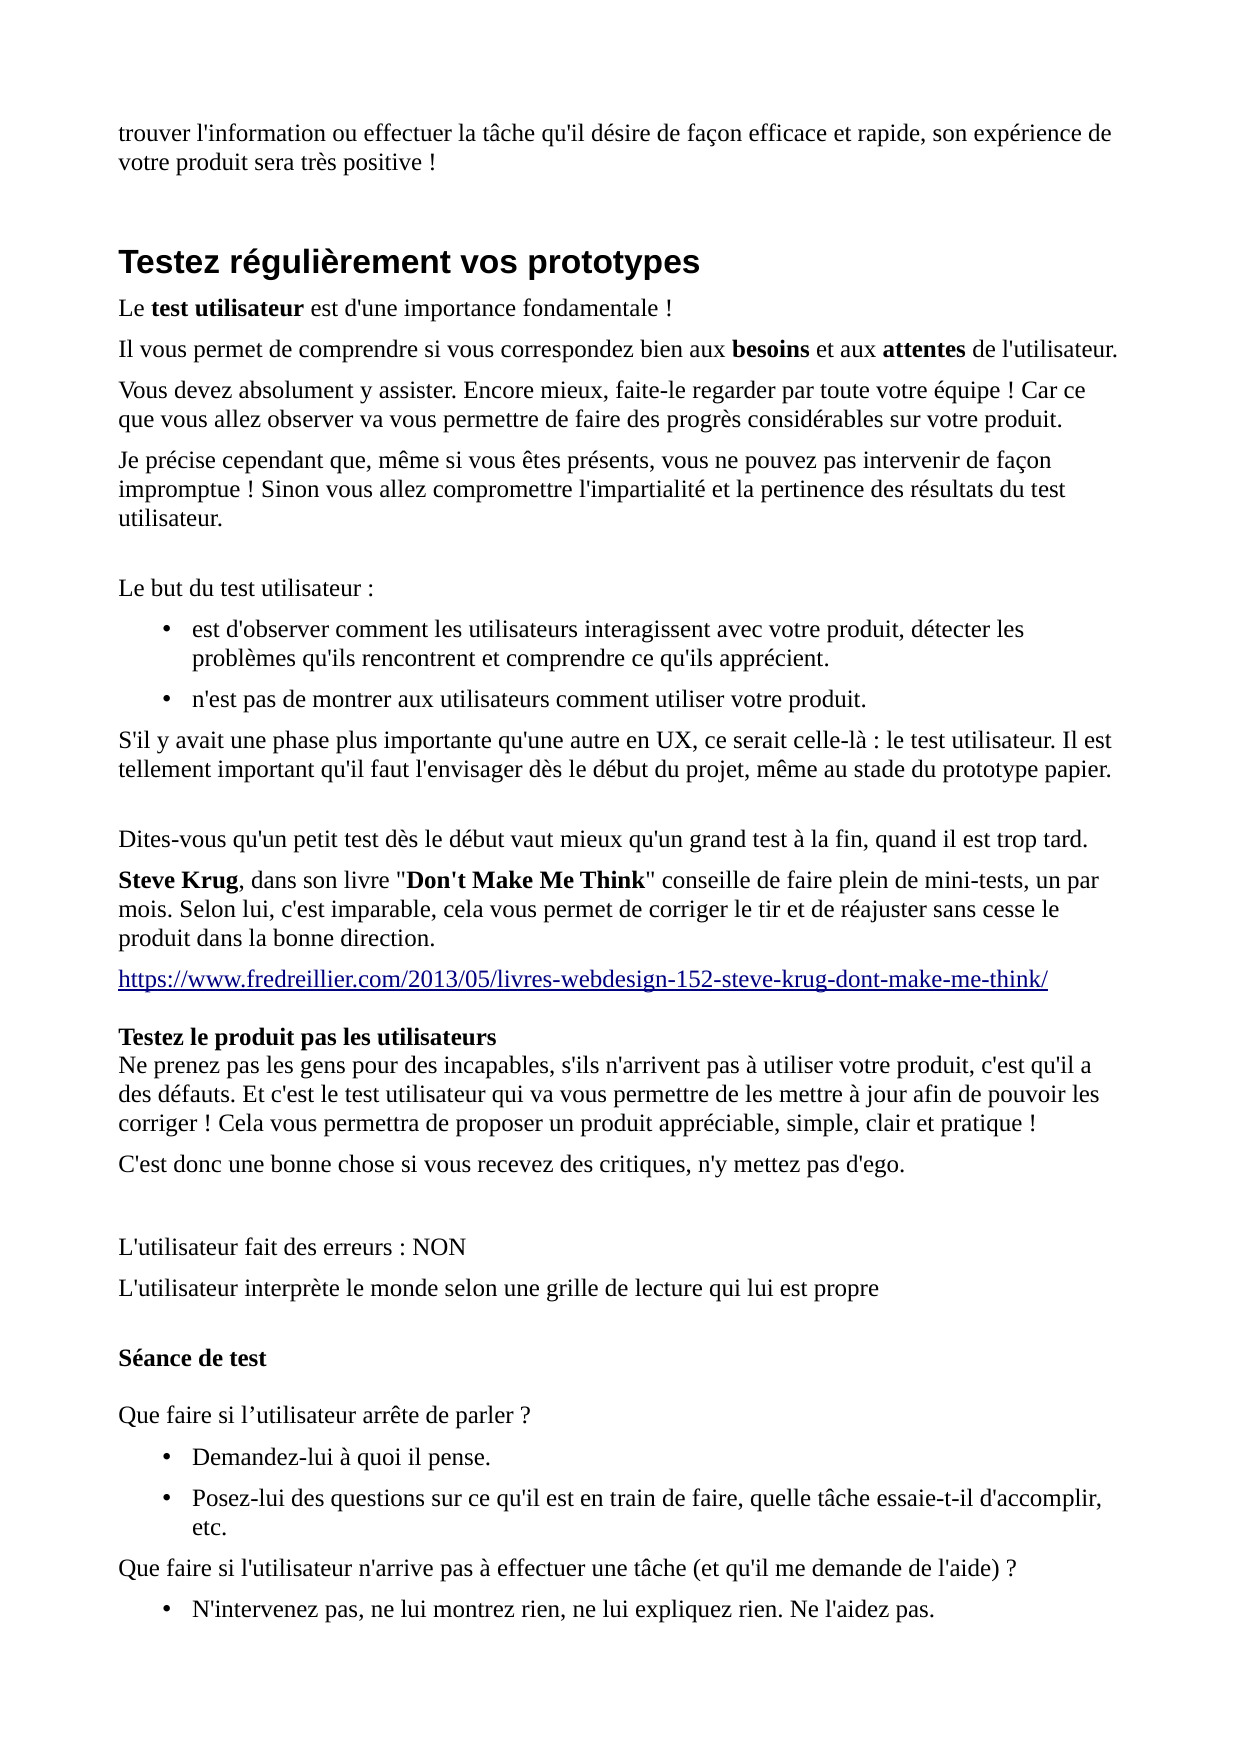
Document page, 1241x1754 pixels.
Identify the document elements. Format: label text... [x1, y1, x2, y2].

text Que faire si l’utilisateur arrête de parler ? [118, 1401, 1122, 1429]
list n'est pas de montrer aux utilisateurs comment utiliser votre produit. [162, 684, 1122, 713]
list est d'observer comment les utilisateurs interagissent avec votre produit, détecter les problèmes qu'ils rencontrent et comprendre ce qu'ils apprécient. [162, 614, 1122, 672]
text Séance de test [118, 1343, 1122, 1372]
list N'intervenez pas, ne lui montrez rien, ne lui expliquez rien. Ne l'aidez pas. [162, 1594, 1122, 1623]
text Testez le produit pas les utilisateurs [118, 1022, 1122, 1051]
text Le but du test utilisateur : [118, 573, 1122, 602]
list Demandez-lui à quoi il pense. [162, 1442, 1122, 1471]
text Steve Krug, dans son livre "Don't Make Me Think" conseille de faire plein de mini-tests, un par mois. Selon lui, c'est imparable, cela vous permet de corriger le tir et de réajuster sans cesse le produit dans la bonne direction. [118, 866, 1122, 952]
text L'utilisateur interprète le monde selon une grille de lecture qui lui est propre [118, 1273, 1122, 1302]
text https://www.fredreillier.com/2013/05/livres-webdesign-152-steve-krug-dont-make-me-think/ [118, 964, 1122, 993]
list Posez-lui des questions sur ce qu'il est en train de faire, quelle tâche essaie-t-il d'accomplir, etc. [162, 1483, 1122, 1541]
text L'utilisateur fait des erreurs : NON [118, 1232, 1122, 1261]
text Dites-vous qu'un petit test dès le début vaut mieux qu'un grand test à la fin, quand il est trop tard. [118, 824, 1122, 853]
text trouver l'information ou effectuer la tâche qu'il désire de façon efficace et rapide, son expérience de votre produit sera très positive ! [118, 118, 1122, 176]
text Vous devez absolument y assister. Encore mieux, faite-le regarder par toute votre équipe ! Car ce que vous allez observer va vous permettre de faire des progrès considérables sur votre produit. [118, 376, 1122, 433]
text S'il y avait une phase plus importante qu'une autre en UX, ce serait celle-là : le test utilisateur. Il est tellement important qu'il faut l'envisager dès le début du projet, même au stade du prototype papier. [118, 726, 1122, 783]
text Le test utilisateur est d'une importance fondamentale ! [118, 293, 1122, 322]
text C'est donc une bonne chose si vous recevez des critiques, n'y mettez pas d'ego. [118, 1149, 1122, 1178]
text Ne prenez pas les gens pour des incapables, s'ils n'arrivent pas à utiliser votre produit, c'est qu'il a des défauts. Et c'est le test utilisateur qui va vous permettre de les mettre à jour afin de pouvoir les corriger ! Cela vous permettra de proposer un produit appréciable, simple, clair et pratique ! [118, 1051, 1122, 1137]
text Que faire si l'utilisateur n'arrive pas à effectuer une tâche (et qu'il me demande de l'aide) ? [118, 1553, 1122, 1582]
text Il vous permet de comprendre si vous correspondez bien aux besoins et aux attentes de l'utilisateur. [118, 334, 1122, 363]
text Je précise cependant que, même si vous êtes présents, vous ne pouvez pas intervenir de façon impromptue ! Sinon vous allez compromettre l'impartialité et la pertinence des résultats du test utilisateur. [118, 446, 1122, 532]
subtitle Testez régulièrement vos prototypes [118, 242, 1122, 281]
